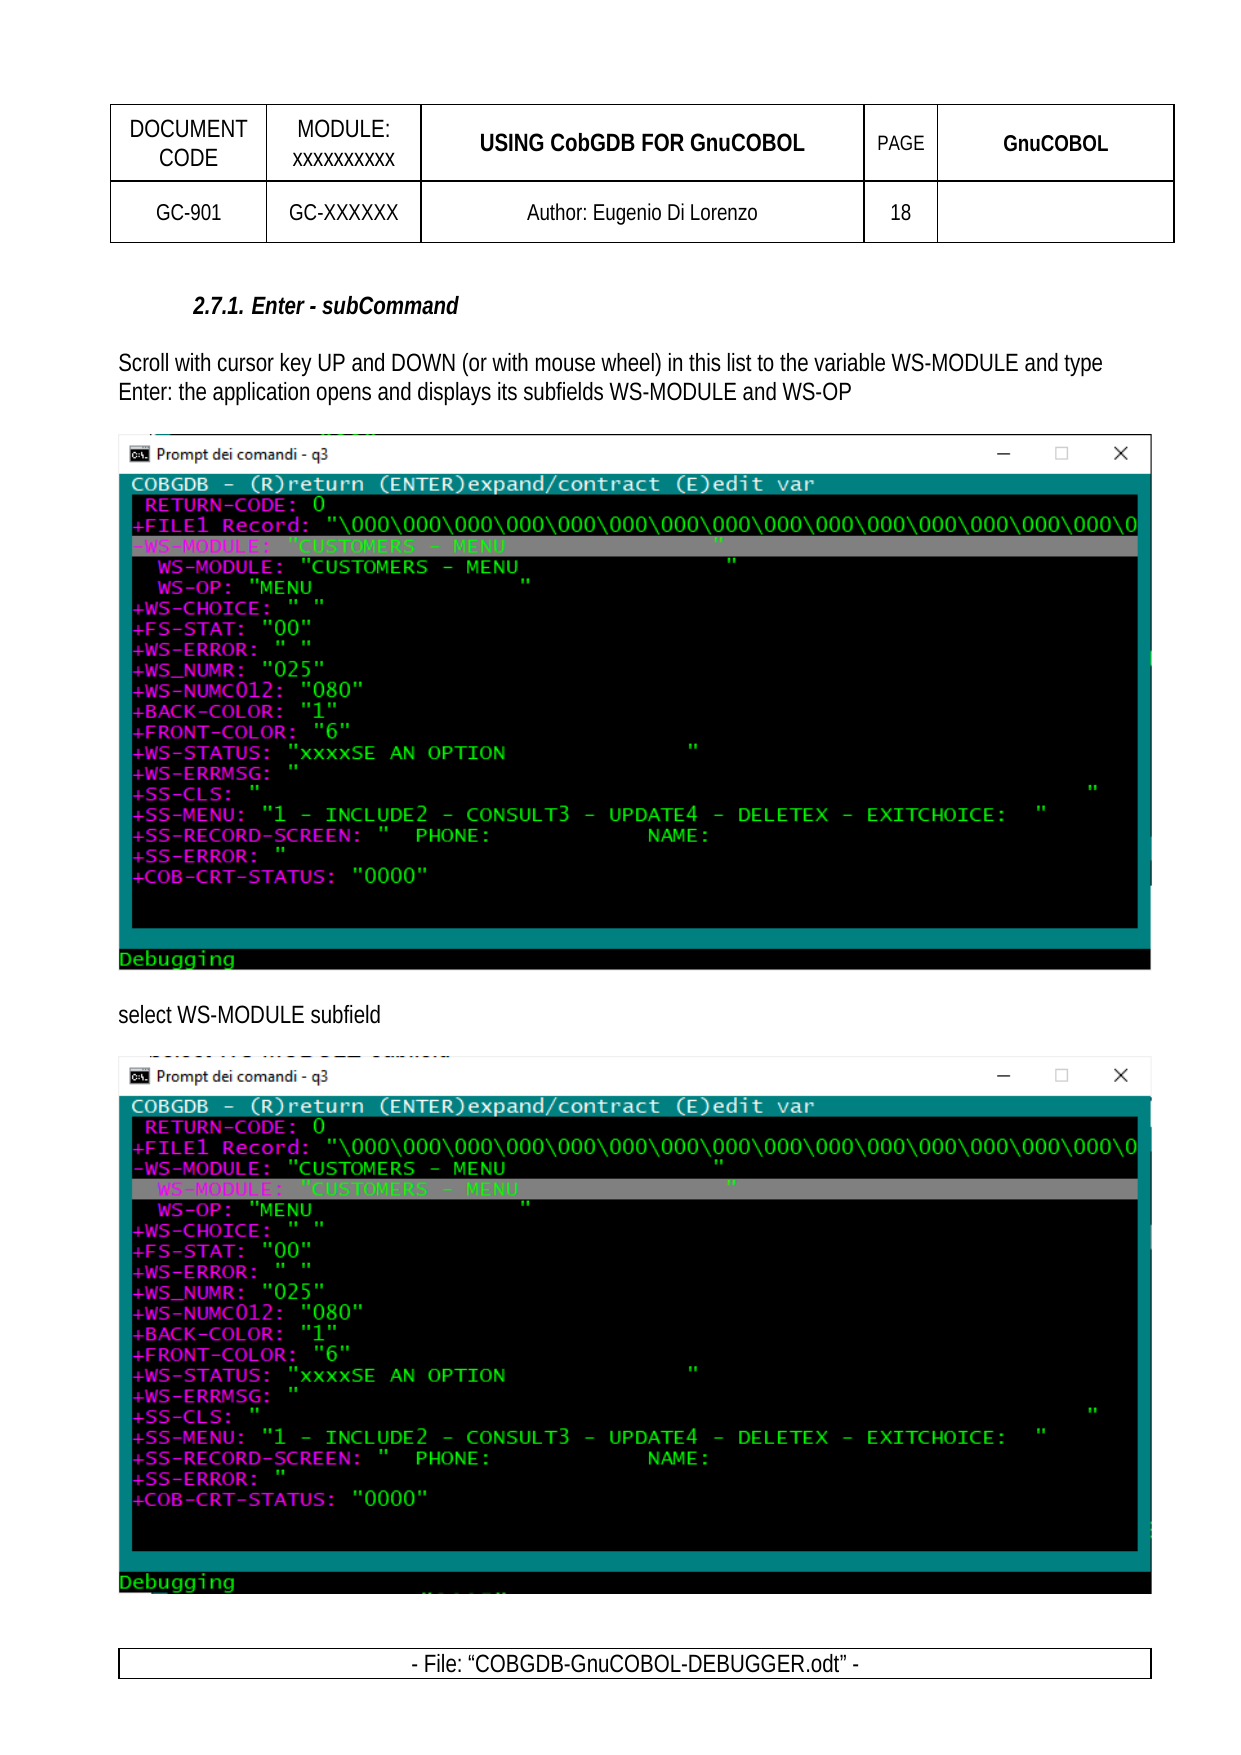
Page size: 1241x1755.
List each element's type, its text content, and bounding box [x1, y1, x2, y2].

picture [118, 434, 1152, 971]
text Scroll with cursor key UP and DOWN (or with mouse wheel) in this list to the variable WS-MODULE and type [118, 348, 1152, 377]
text select WS-MODULE subfield [118, 999, 1152, 1028]
subtitle Enter - subCommand [193, 291, 1152, 319]
picture [118, 1056, 1152, 1594]
text Enter: the application opens and displays its subfields WS-MODULE and WS-OP [118, 377, 1152, 406]
